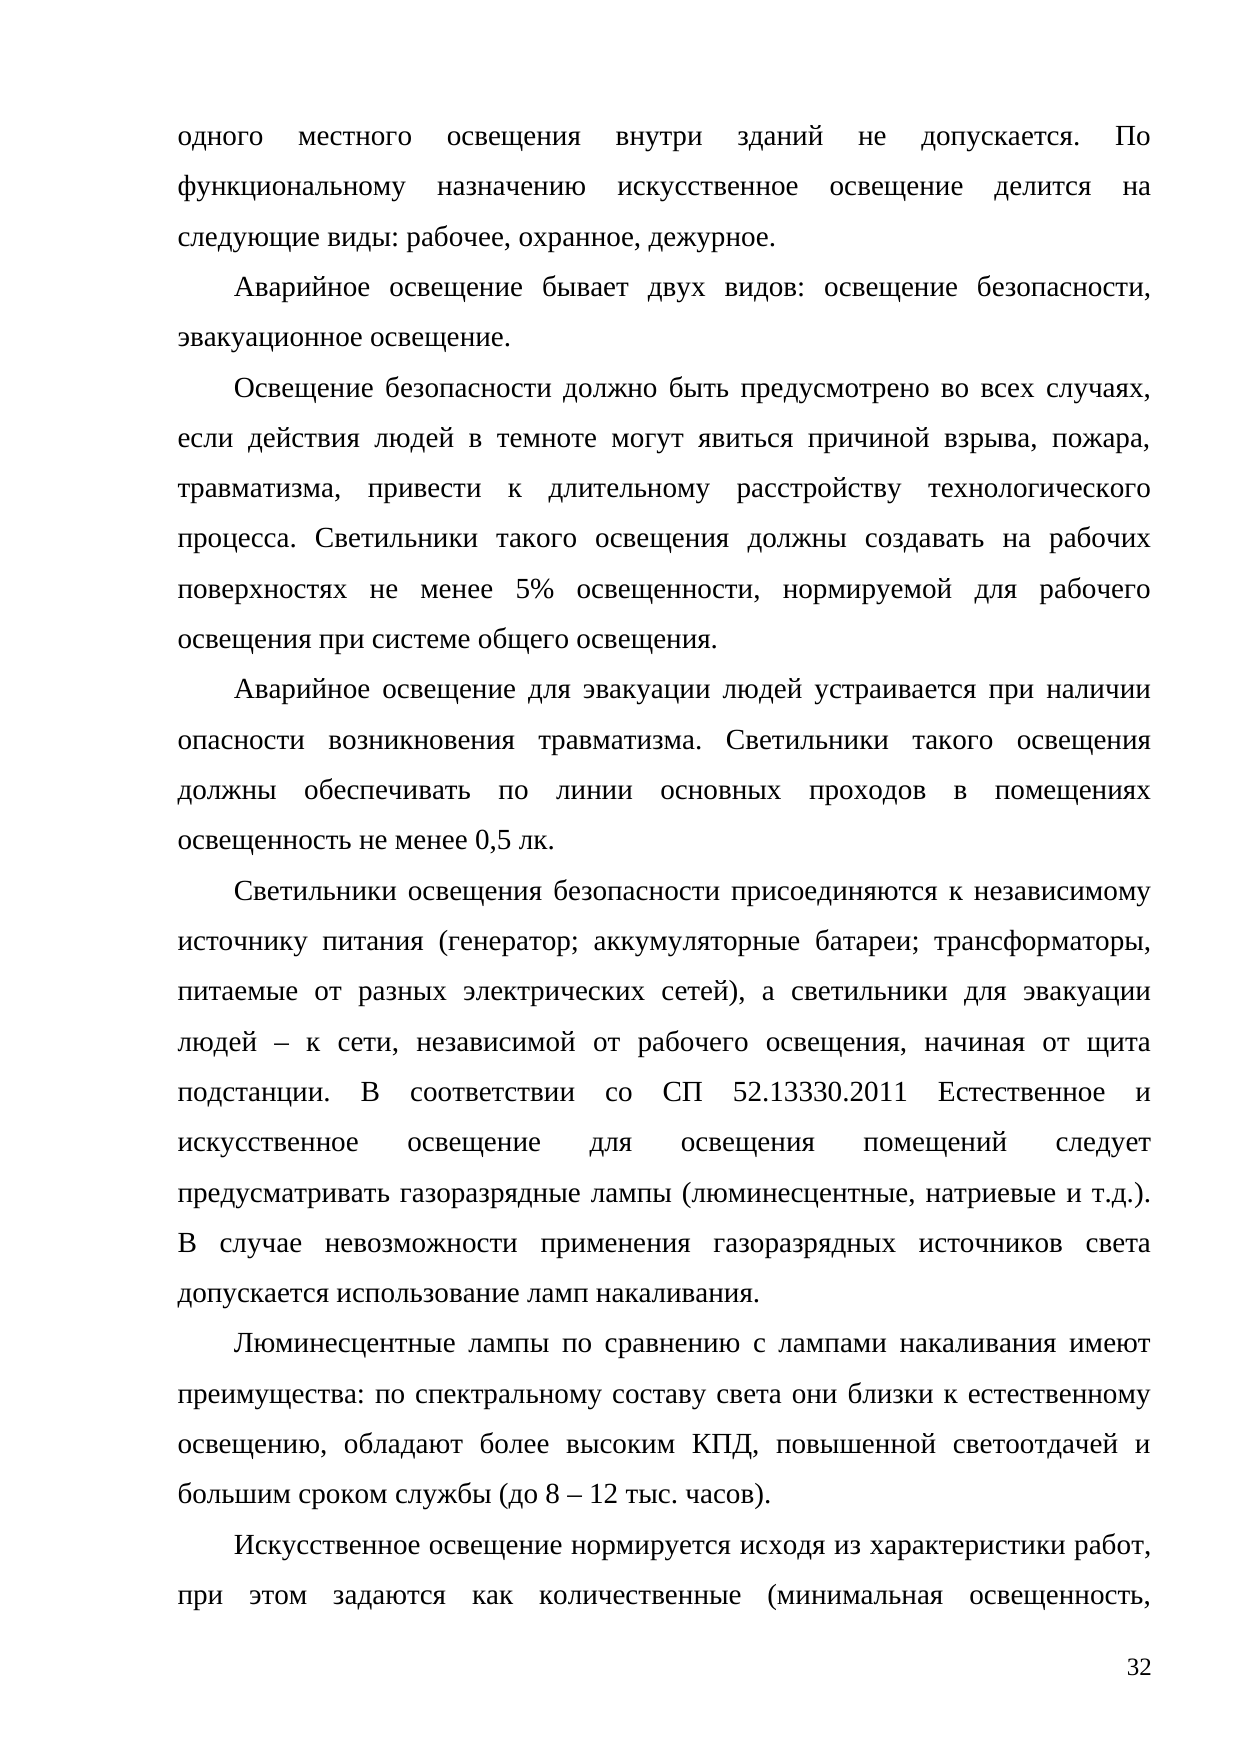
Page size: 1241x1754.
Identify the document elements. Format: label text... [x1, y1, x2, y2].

text Искусственное освещение нормируется исходя из характеристики работ, при этом задаются как количественные (минимальная освещенность, [177, 1527, 1152, 1611]
text Аварийное освещение бывает двух видов: освещение безопасности, эвакуационное освещение. [177, 269, 1152, 353]
text Аварийное освещение для эвакуации людей устраивается при наличии опасности возникновения травматизма. Светильники такого освещения должны обеспечивать по линии основных проходов в помещениях освещенность не менее 0,5 лк. [177, 672, 1152, 856]
text Светильники освещения безопасности присоединяются к независимому источнику питания (генератор; аккумуляторные батареи; трансформаторы, питаемые от разных электрических сетей), а светильники для эвакуации людей – к сети, независимой от рабочего освещения, начиная от щита подстанции. В соответствии со СП 52.13330.2011 Естественное и искусственное освещение для освещения помещений следует предусматривать газоразрядные лампы (люминесцентные, натриевые и т.д.). В случае невозможности применения газоразрядных источников света допускается использование ламп накаливания. [177, 873, 1152, 1309]
text Освещение безопасности должно быть предусмотрено во всех случаях, если действия людей в темноте могут явиться причиной взрыва, пожара, травматизма, привести к длительному расстройству технологического процесса. Светильники такого освещения должны создавать на рабочих поверхностях не менее 5% освещенности, нормируемой для рабочего освещения при системе общего освещения. [177, 370, 1152, 655]
text Люминесцентные лампы по сравнению с лампами накаливания имеют преимущества: по спектральному составу света они близки к естественному освещению, обладают более высоким КПД, повышенной светоотдачей и большим сроком службы (до 8 – 12 тыс. часов). [177, 1326, 1152, 1510]
text одного местного освещения внутри зданий не допускается. По функциональному назначению искусственное освещение делится на следующие виды: рабочее, охранное, дежурное. [177, 118, 1152, 252]
